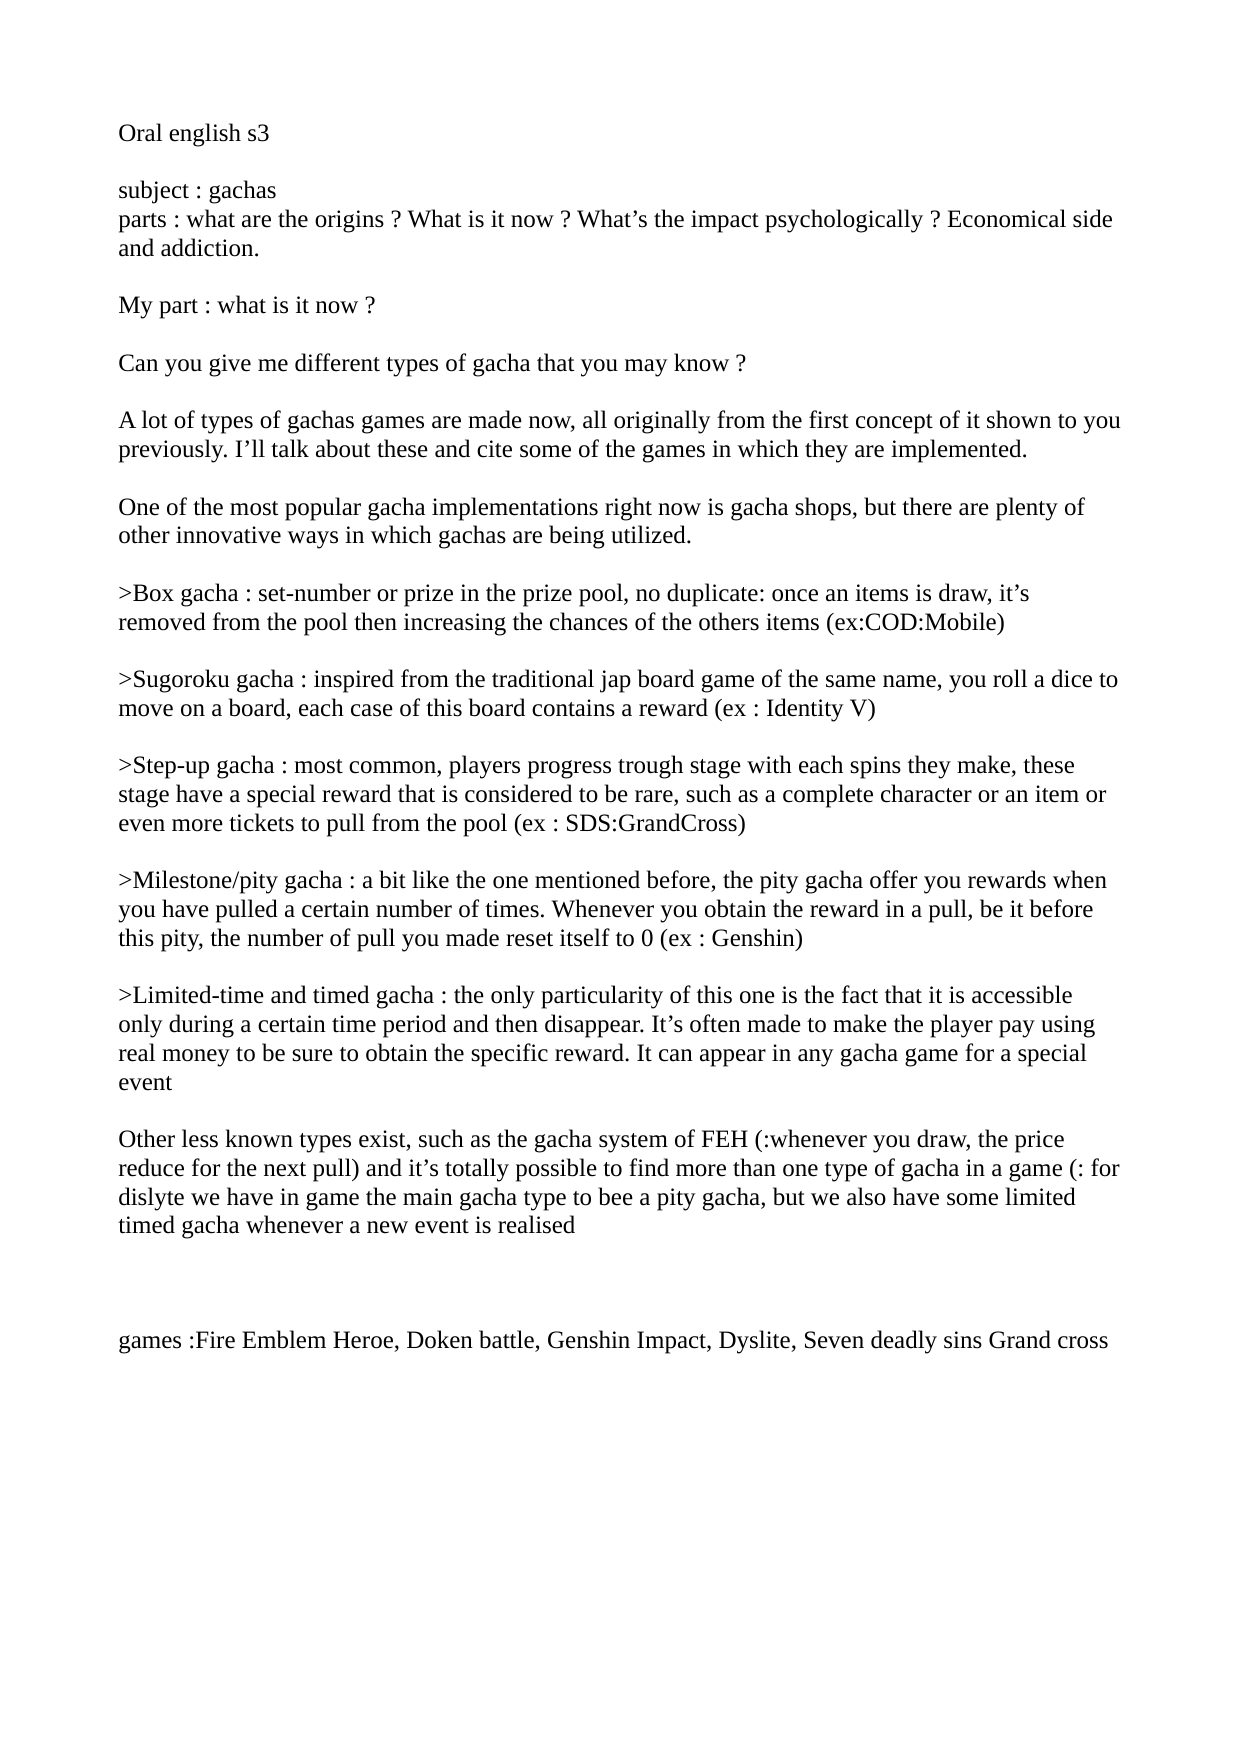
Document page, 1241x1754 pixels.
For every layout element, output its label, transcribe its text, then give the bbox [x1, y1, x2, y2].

text My part : what is it now ? [118, 291, 1122, 319]
text A lot of types of gachas games are made now, all originally from the first concept of it shown to you previously. I’ll talk about these and cite some of the games in which they are implemented. [118, 406, 1122, 463]
text >Limited-time and timed gacha : the only particularity of this one is the fact that it is accessible only during a certain time period and then disappear. It’s often made to make the player pay using real money to be sure to obtain the specific reward. It can appear in any gacha game for a special event [118, 981, 1122, 1096]
text >Box gacha : set-number or prize in the prize pool, no duplicate: once an items is draw, it’s removed from the pool then increasing the chances of the others items (ex:COD:Mobile) [118, 578, 1122, 636]
text subject : gachas [118, 176, 1122, 204]
text games :Fire Emblem Heroe, Doken battle, Genshin Impact, Dyslite, Seven deadly sins Grand cross [118, 1326, 1122, 1354]
text parts : what are the origins ? What is it now ? What’s the impact psychologically ? Economical side and addiction. [118, 204, 1122, 262]
text Can you give me different types of gacha that you may know ? [118, 348, 1122, 377]
text >Sugoroku gacha : inspired from the traditional jap board game of the same name, you roll a dice to move on a board, each case of this board contains a reward (ex : Identity V) [118, 664, 1122, 722]
text >Milestone/pity gacha : a bit like the one mentioned before, the pity gacha offer you rewards when you have pulled a certain number of times. Whenever you obtain the reward in a pull, be it before this pity, the number of pull you made reset itself to 0 (ex : Genshin) [118, 866, 1122, 952]
text >Step-up gacha : most common, players progress trough stage with each spins they make, these stage have a special reward that is considered to be rare, such as a complete character or an item or even more tickets to pull from the pool (ex : SDS:GrandCross) [118, 751, 1122, 837]
text Other less known types exist, such as the gacha system of FEH (:whenever you draw, the price reduce for the next pull) and it’s totally possible to find more than one type of gacha in a game (: for dislyte we have in game the main gacha type to bee a pity gacha, but we also have some limited timed gacha whenever a new event is realised [118, 1124, 1122, 1239]
text Oral english s3 [118, 118, 1122, 147]
text One of the most popular gacha implementations right now is gacha shops, but there are plenty of other innovative ways in which gachas are being utilized. [118, 492, 1122, 549]
